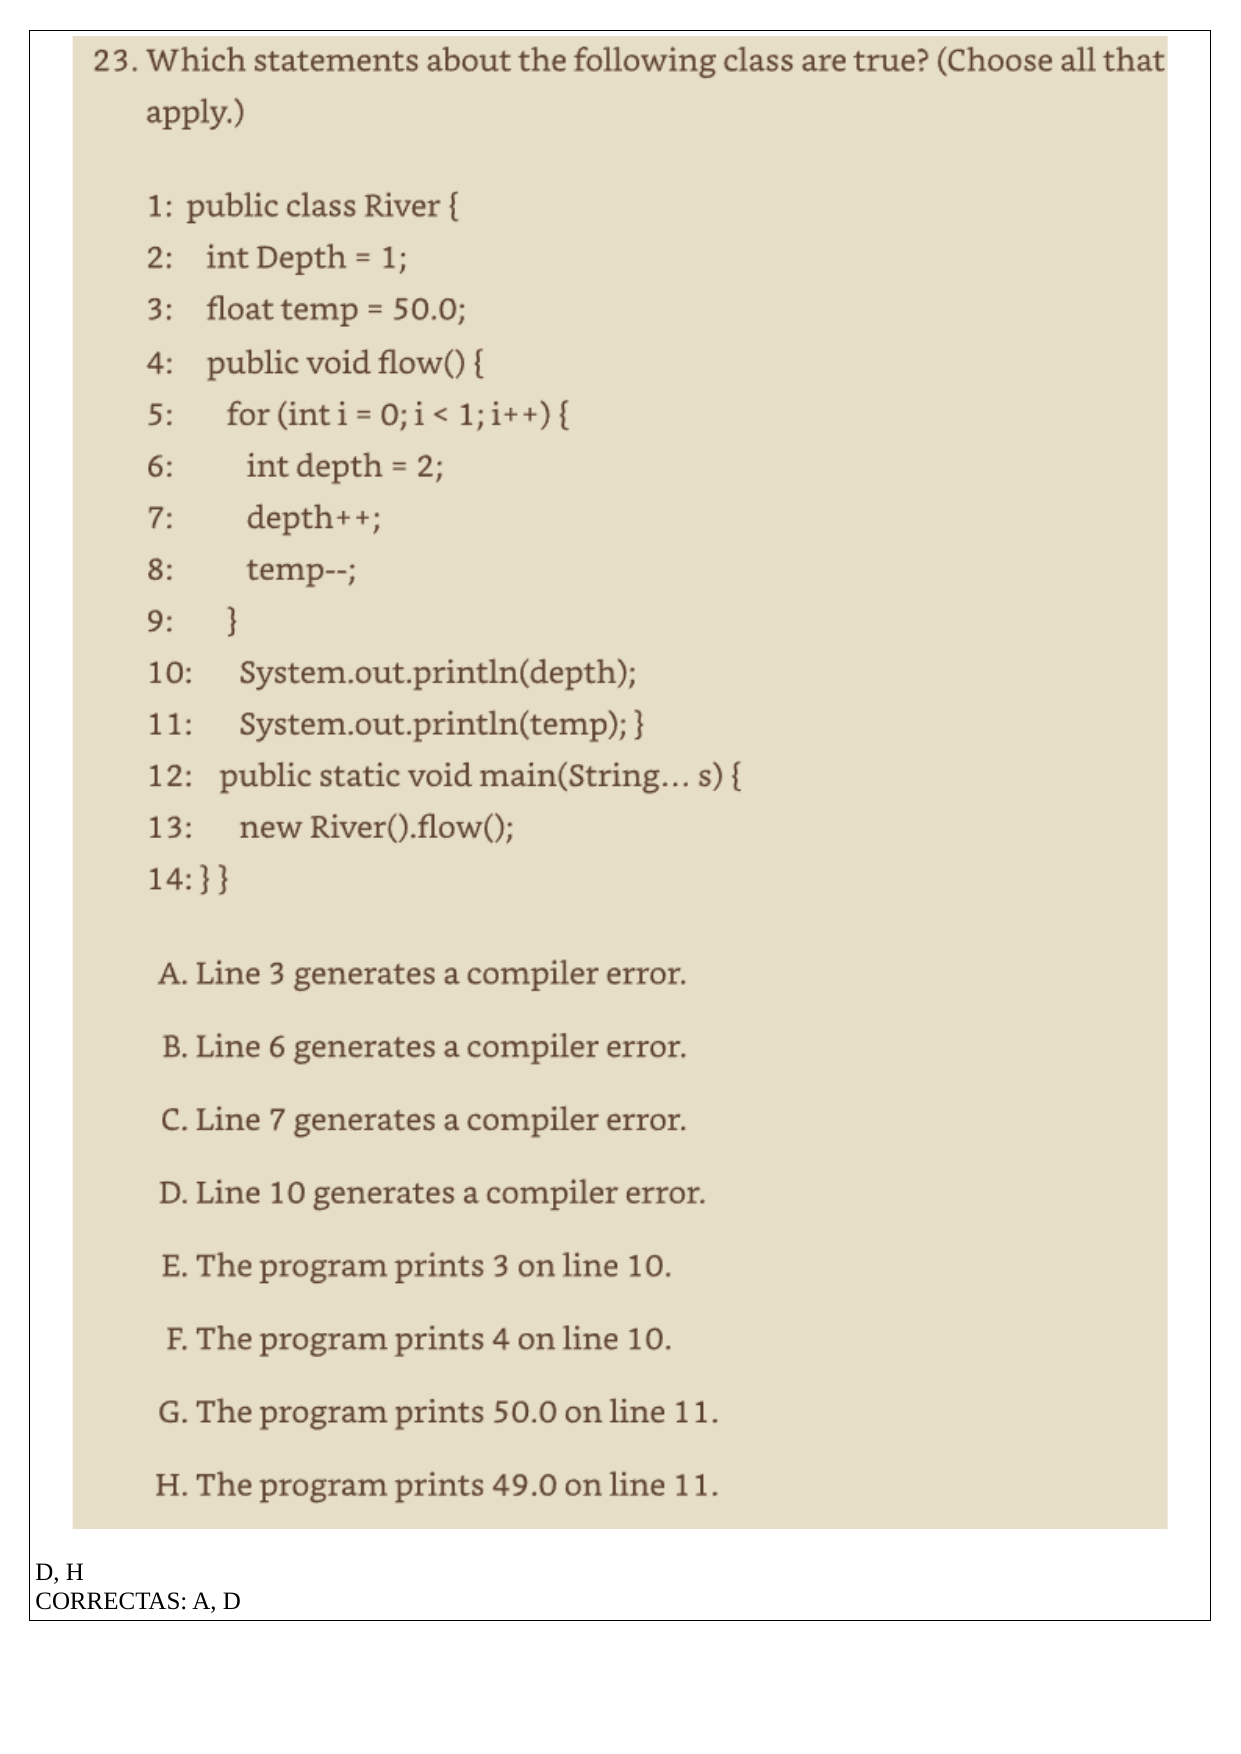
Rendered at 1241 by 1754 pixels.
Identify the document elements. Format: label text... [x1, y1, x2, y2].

table_cell D, H CORRECTAS: A, D [30, 31, 1210, 1620]
picture [72, 36, 1168, 1529]
